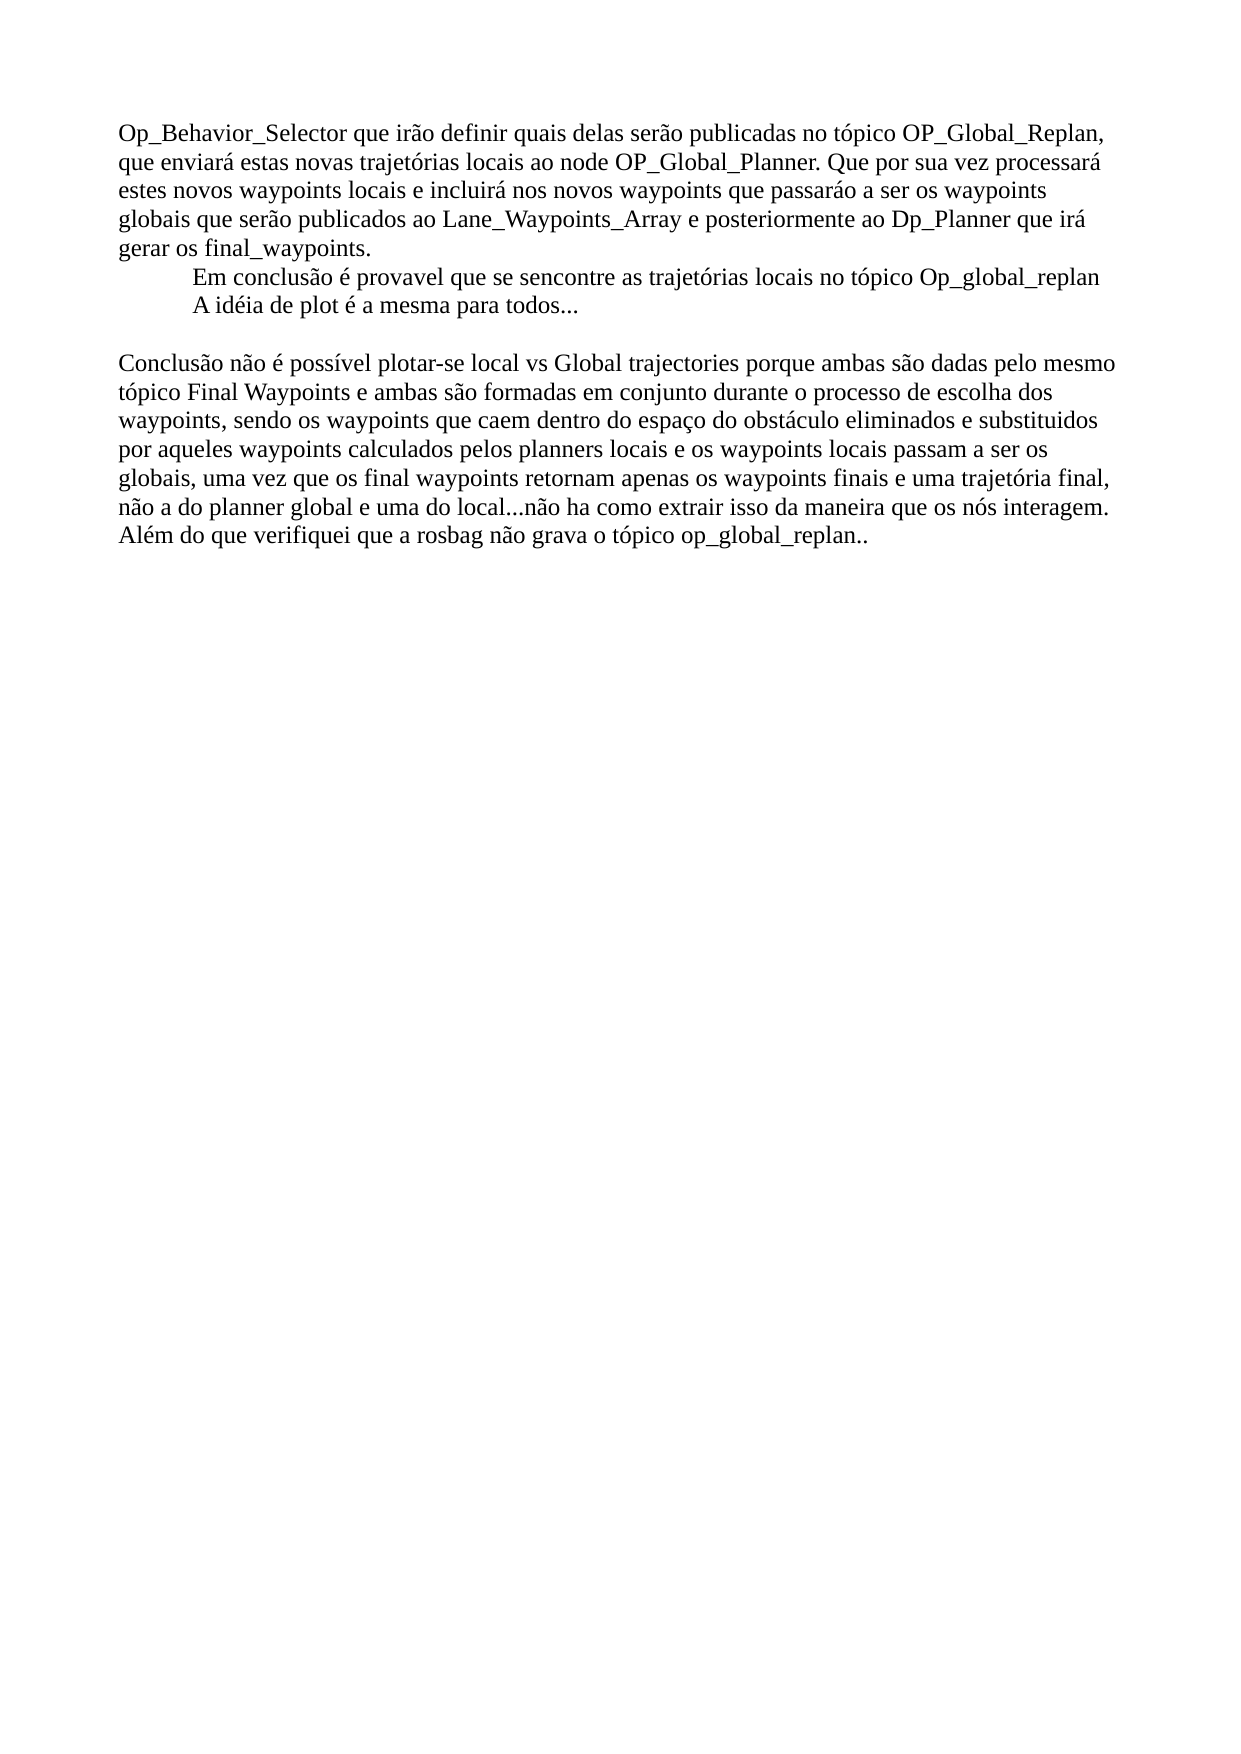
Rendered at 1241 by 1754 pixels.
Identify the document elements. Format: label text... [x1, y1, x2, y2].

text Conclusão não é possível plotar-se local vs Global trajectories porque ambas são dadas pelo mesmo tópico Final Waypoints e ambas são formadas em conjunto durante o processo de escolha dos waypoints, sendo os waypoints que caem dentro do espaço do obstáculo eliminados e substituidos por aqueles waypoints calculados pelos planners locais e os waypoints locais passam a ser os globais, uma vez que os final waypoints retornam apenas os waypoints finais e uma trajetória final, não a do planner global e uma do local...não ha como extrair isso da maneira que os nós interagem. Além do que verifiquei que a rosbag não grava o tópico op_global_replan.. [118, 348, 1122, 549]
text Em conclusão é provavel que se sencontre as trajetórias locais no tópico Op_global_replan [118, 262, 1122, 291]
text A idéia de plot é a mesma para todos... [118, 291, 1122, 319]
text Op_Behavior_Selector que irão definir quais delas serão publicadas no tópico OP_Global_Replan, que enviará estas novas trajetórias locais ao node OP_Global_Planner. Que por sua vez processará estes novos waypoints locais e incluirá nos novos waypoints que passaráo a ser os waypoints globais que serão publicados ao Lane_Waypoints_Array e posteriormente ao Dp_Planner que irá gerar os final_waypoints. [118, 118, 1122, 262]
